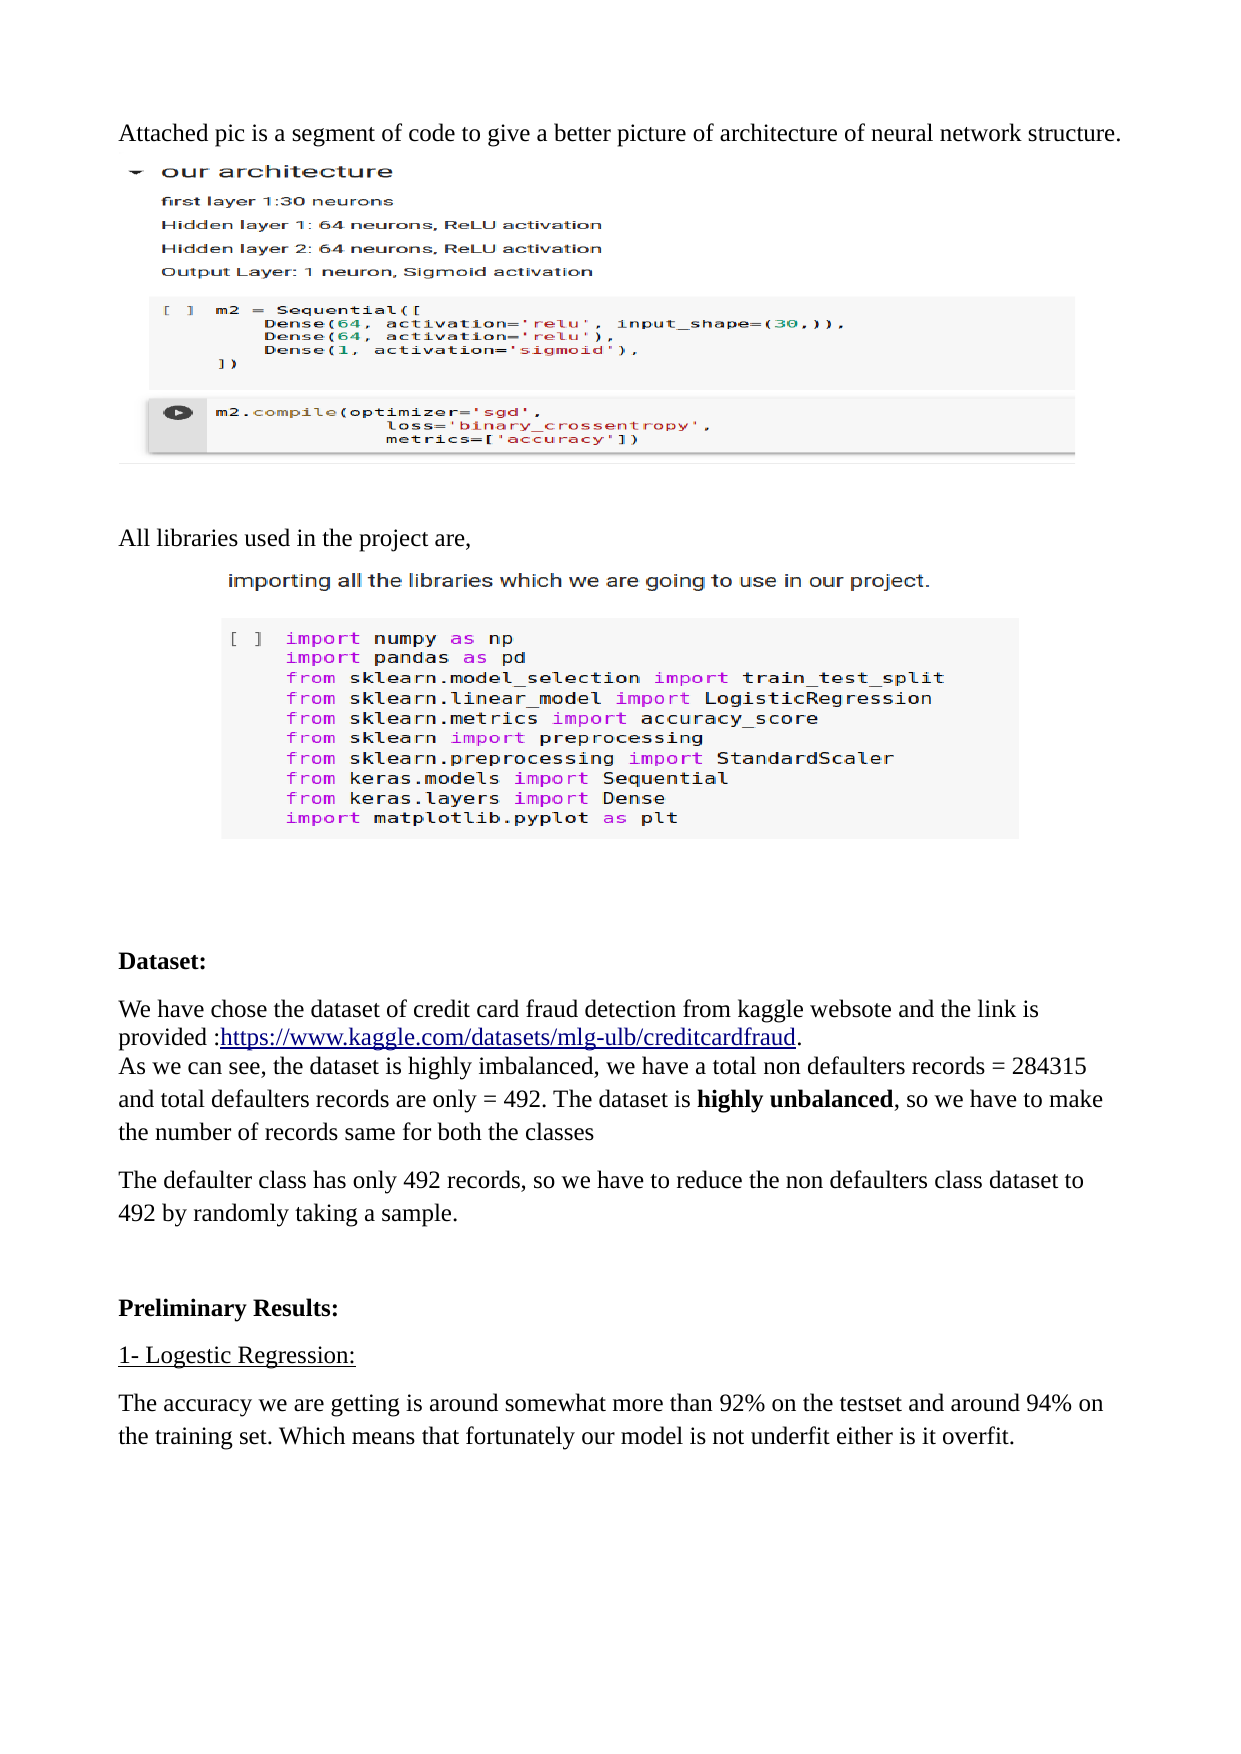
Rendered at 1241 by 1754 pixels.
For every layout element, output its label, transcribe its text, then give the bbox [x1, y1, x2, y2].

text The accuracy we are getting is around somewhat more than 92% on the testset and around 94% on the training set. Which means that fortunately our model is not underfit either is it overfit. [118, 1388, 1122, 1450]
picture [221, 571, 1019, 847]
text Attached pic is a segment of code to give a better picture of architecture of neural network structure. [118, 118, 1122, 147]
text The defaulter class has only 492 records, so we have to reduce the non defaulters class dataset to 492 by randomly taking a sample. [118, 1165, 1122, 1227]
picture [119, 152, 1075, 472]
text 1- Logestic Regression: [118, 1341, 1122, 1369]
text All libraries used in the project are, [118, 523, 1122, 552]
text Preliminary Results: [118, 1293, 1122, 1322]
text We have chose the dataset of credit card fraud detection from kaggle websote and the link is provided :https://www.kaggle.com/datasets/mlg-ulb/creditcardfraud. [118, 994, 1122, 1051]
text Dataset: [118, 946, 1122, 975]
text As we can see, the dataset is highly imbalanced, we have a total non defaulters records = 284315 and total defaulters records are only = 492. The dataset is highly unbalanced, so we have to make the number of records same for both the classes [118, 1051, 1122, 1146]
